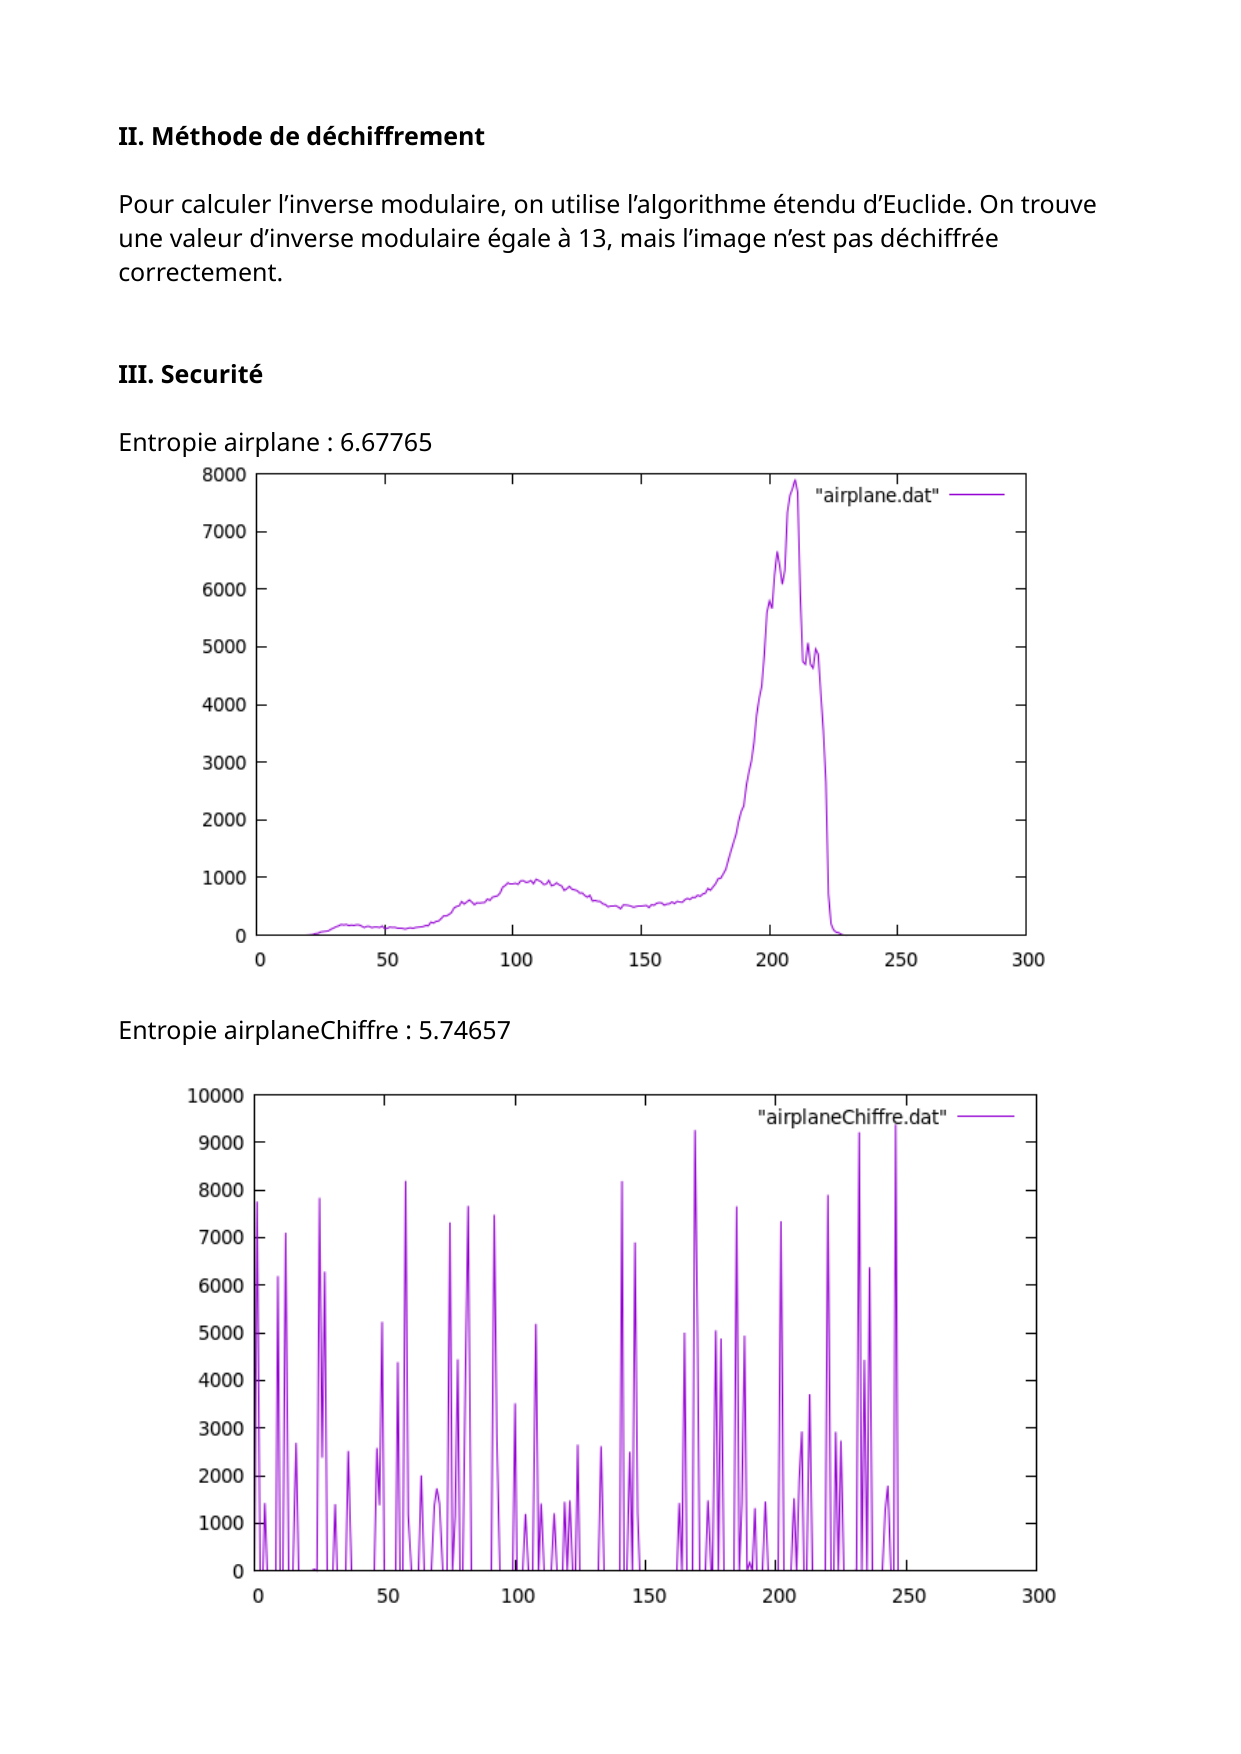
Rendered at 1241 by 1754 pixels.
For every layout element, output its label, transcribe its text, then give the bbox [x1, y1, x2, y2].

text III. Securité [118, 357, 1122, 391]
text II. Méthode de déchiffrement [118, 118, 1122, 152]
picture [174, 1080, 1066, 1613]
text Entropie airplaneChiffre : 5.74657 [118, 1013, 1122, 1047]
text Entropie airplane : 6.67765 [118, 425, 1122, 459]
picture [184, 458, 1056, 979]
text Pour calculer l’inverse modulaire, on utilise l’algorithme étendu d’Euclide. On trouve une valeur d’inverse modulaire égale à 13, mais l’image n’est pas déchiffrée correctement. [118, 186, 1122, 288]
